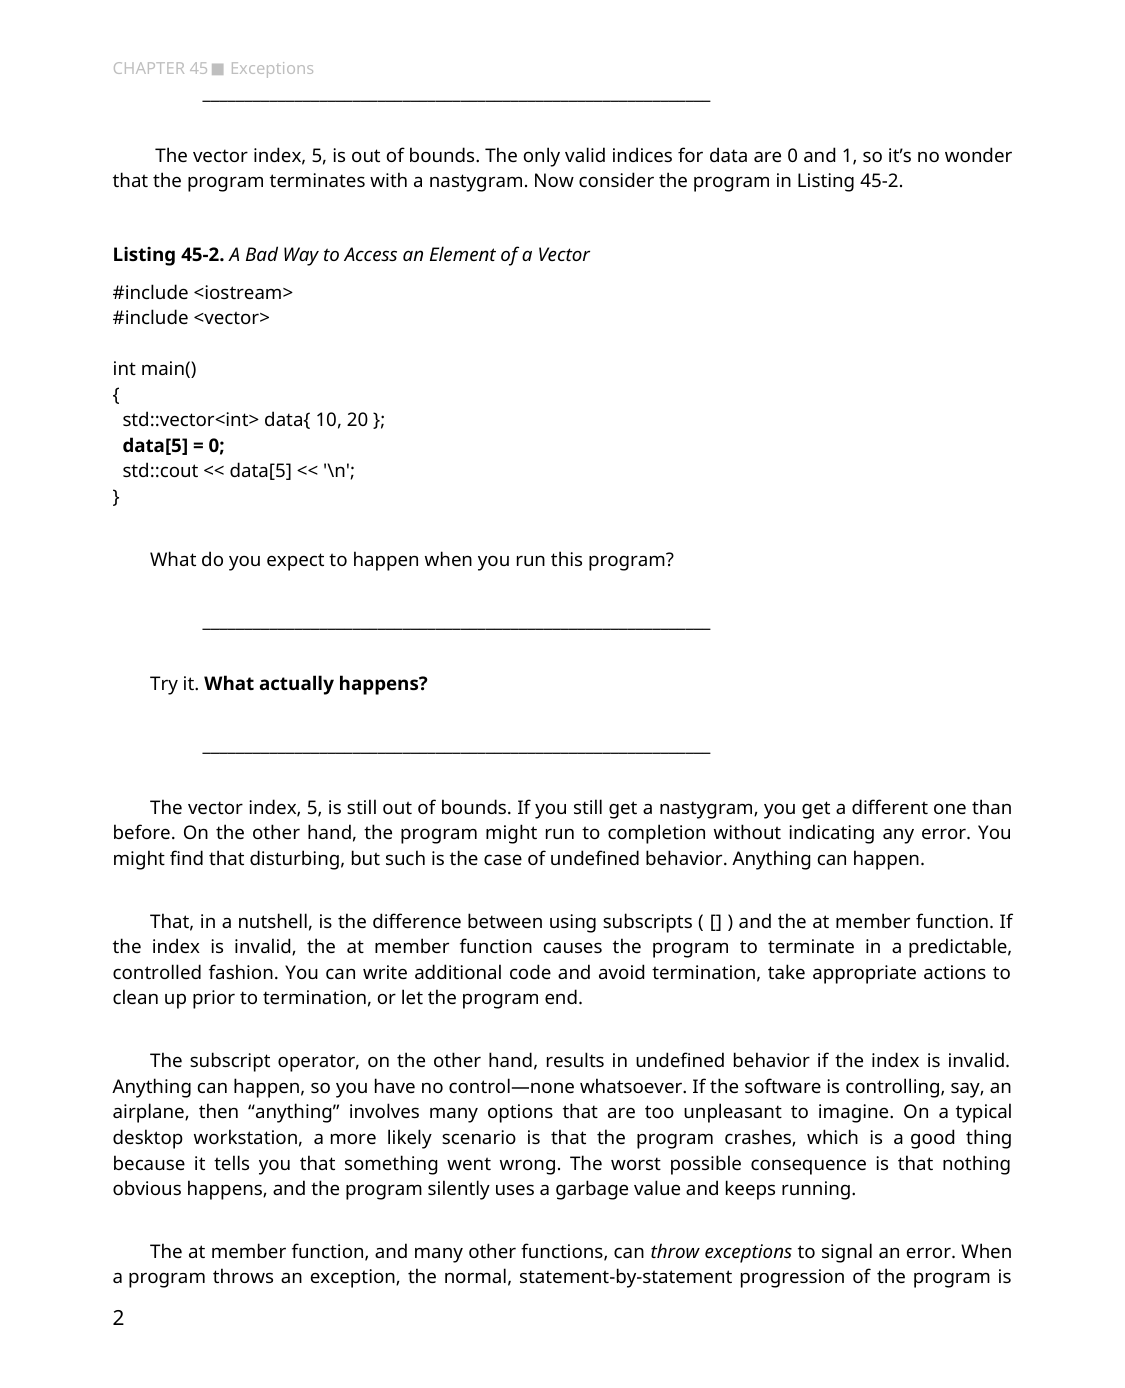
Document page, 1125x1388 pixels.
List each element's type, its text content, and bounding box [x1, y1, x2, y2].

text The vector index, 5, is out of bounds. The only valid indices for data are 0 and 1, so it’s no wonder that the program terminates with a nastygram. Now consider the program in Listing 45-2. [112, 142, 1012, 193]
text #include <vector> [112, 304, 1012, 330]
text That, in a nutshell, is the difference between using subscripts ( [] ) and the at member function. If the index is invalid, the at member function causes the program to terminate in a predictable, controlled fashion. You can write additional code and avoid termination, take appropriate actions to clean up prior to termination, or let the program end. [112, 908, 1012, 1010]
text data[5] = 0; [112, 432, 1012, 458]
text std::cout << data[5] << '\n'; [112, 458, 1012, 483]
text } [112, 483, 1012, 509]
text Listing 45-2. A Bad Way to Access an Element of a Vector [112, 241, 1012, 266]
text The at member function, and many other functions, can throw exceptions to signal an error. When a program throws an exception, the normal, statement-by-statement progression of the program is [112, 1238, 1012, 1289]
list _____________________________________________________________ [202, 607, 1012, 633]
text #include <iostream> [112, 279, 1012, 304]
text { [112, 381, 1012, 407]
text std::vector<int> data{ 10, 20 }; [112, 407, 1012, 432]
text The vector index, 5, is still out of bounds. If you still get a nastygram, you get a different one than before. On the other hand, the program might run to completion without indicating any error. You might find that disturbing, but such is the case of undefined behavior. Anything can happen. [112, 794, 1012, 871]
list _____________________________________________________________ [202, 731, 1012, 757]
text int main() [112, 356, 1012, 381]
text What do you expect to happen when you run this program? [112, 546, 1012, 572]
text The subscript operator, on the other hand, results in undefined behavior if the index is invalid. Anything can happen, so you have no control—none whatsoever. If the software is controlling, say, an airplane, then “anything” involves many options that are too unpleasant to imagine. On a typical desktop workstation, a more likely scenario is that the program crashes, which is a good thing because it tells you that something went wrong. The worst possible consequence is that nothing obvious happens, and the program silently uses a garbage value and keeps running. [112, 1048, 1012, 1201]
text Try it. What actually happens? [112, 670, 1012, 696]
list _____________________________________________________________ [202, 79, 1012, 104]
